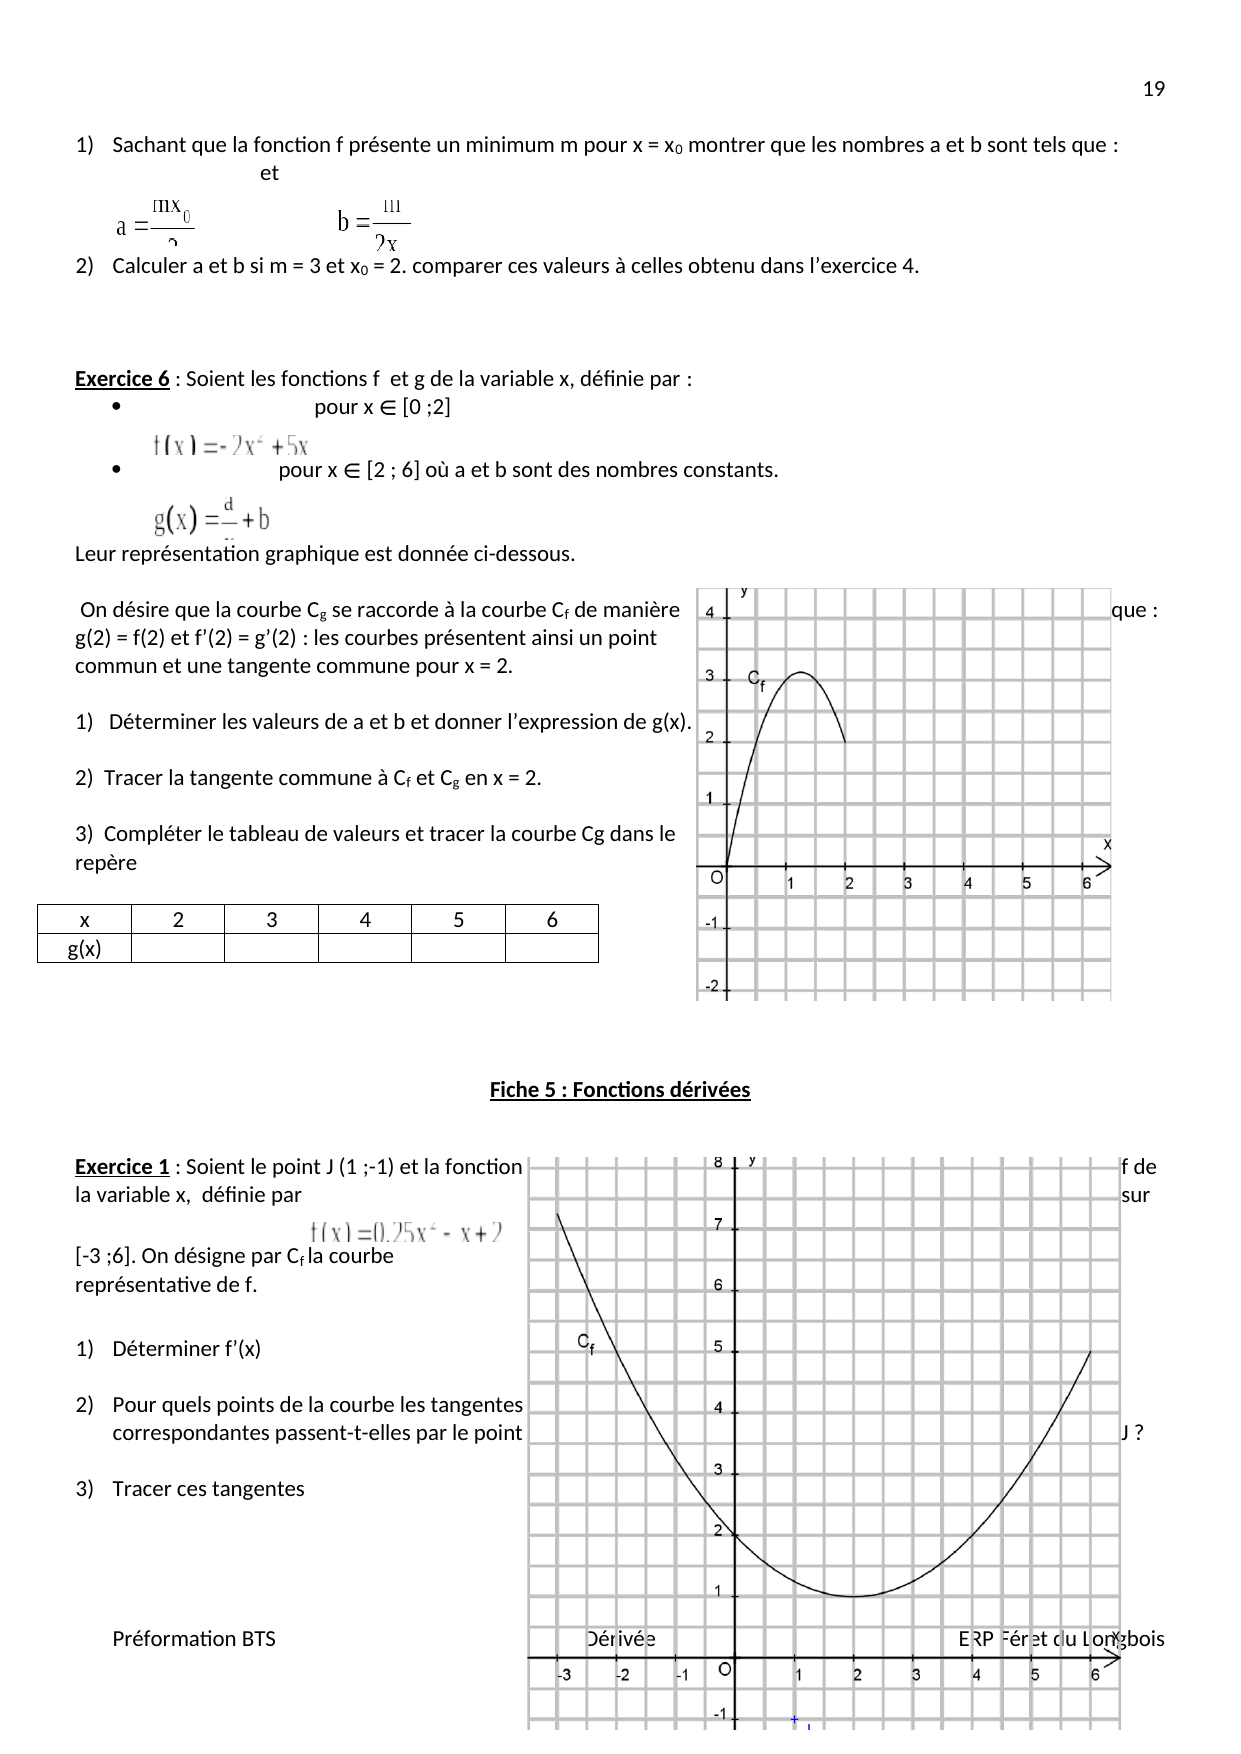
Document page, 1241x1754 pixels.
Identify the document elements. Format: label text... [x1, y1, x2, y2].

table_header 3 [225, 905, 318, 933]
list [589, 1477, 614, 1502]
text Fiche 5 : Fonctions dérivées [75, 1075, 1165, 1103]
list [530, 1477, 555, 1502]
list [974, 1477, 999, 1502]
table_header x [38, 905, 131, 933]
list [1004, 1334, 1029, 1350]
list pour x ∈ [2 ; 6] où a et b sont des nombres constants. [112, 454, 1165, 539]
list Sachant que la fonction f présente un minimum m pour x = x0 montrer que les nombres a et b sont tels que : et [75, 130, 1165, 251]
table_header 4 [319, 905, 411, 933]
list Pour quels points de la courbe les tangentes correspondantes passent-t-elles par le point J ? [75, 1390, 527, 1446]
list [945, 1334, 970, 1350]
list Pour quels points de la courbe les tangentes correspondantes passent-t-elles par le point J ? [1122, 1390, 1165, 1446]
table_cell [412, 934, 505, 962]
table_cell [506, 934, 598, 962]
list [648, 1334, 673, 1350]
list [1004, 1477, 1029, 1502]
list [648, 1477, 673, 1502]
list [826, 1334, 852, 1350]
list [826, 1477, 852, 1502]
list [678, 1477, 703, 1502]
list [530, 1334, 555, 1350]
list [797, 1334, 822, 1350]
list [767, 1334, 792, 1350]
list [1063, 1477, 1088, 1502]
list [618, 1477, 644, 1502]
list [737, 1477, 762, 1502]
list [678, 1334, 703, 1350]
list [1063, 1334, 1088, 1350]
table_cell [132, 934, 224, 962]
list [1122, 1334, 1165, 1362]
table_header 5 [412, 905, 505, 933]
list [1034, 1334, 1059, 1350]
list [618, 1334, 644, 1350]
text 2) Tracer la tangente commune à Cf et Cg en x = 2. [75, 763, 696, 792]
list [885, 1334, 910, 1350]
list [1092, 1477, 1118, 1502]
table_header 2 [132, 905, 224, 933]
list [707, 1477, 733, 1502]
list [885, 1477, 910, 1502]
text Exercice 1 : Soient le point J (1 ;-1) et la fonction f de la variable x, définie par sur [-3 ;6]. On désigne par Cf la courbe représentative de f. [75, 1152, 1165, 1298]
text 1) Déterminer les valeurs de a et b et donner l’expression de g(x). [75, 707, 696, 736]
list [856, 1334, 881, 1350]
list [797, 1477, 822, 1502]
list [560, 1334, 585, 1350]
list [1122, 1474, 1165, 1502]
table_cell [319, 934, 411, 962]
list [589, 1334, 614, 1350]
list [915, 1477, 940, 1502]
text On désire que la courbe Cg se raccorde à la courbe Cf de manière que : g(2) = f(2) et f’(2) = g’(2) : les courbes présentent ainsi un point commun et une tangente commune pour x = 2. [75, 595, 696, 679]
text [1112, 763, 1165, 792]
list Déterminer f’(x) [75, 1334, 527, 1362]
list [707, 1334, 733, 1350]
text Exercice 6 : Soient les fonctions f et g de la variable x, définie par : [75, 364, 1165, 392]
table_header 6 [506, 905, 598, 933]
text [1112, 819, 1165, 876]
list [1034, 1477, 1059, 1502]
table_cell [225, 934, 318, 962]
list Calculer a et b si m = 3 et x0 = 2. comparer ces valeurs à celles obtenu dans l’exercice 4. [75, 251, 1165, 279]
list [560, 1477, 585, 1502]
list pour x ∈ [0 ;2] [112, 392, 1165, 454]
list [767, 1477, 792, 1502]
list [915, 1334, 940, 1350]
list Tracer ces tangentes [75, 1474, 527, 1502]
list [737, 1334, 762, 1350]
text Leur représentation graphique est donnée ci-dessous. [75, 539, 1165, 567]
table_cell g(x) [38, 934, 131, 962]
text [1112, 707, 1165, 736]
list [856, 1477, 881, 1502]
text On désire que la courbe Cg se raccorde à la courbe Cf de manière que : g(2) = f(2) et f’(2) = g’(2) : les courbes présentent ainsi un point commun et une tangente commune pour x = 2. [1112, 595, 1165, 679]
text 3) Compléter le tableau de valeurs et tracer la courbe Cg dans le repère [75, 819, 696, 876]
list [1092, 1334, 1118, 1350]
list [945, 1477, 970, 1502]
list [974, 1334, 999, 1350]
